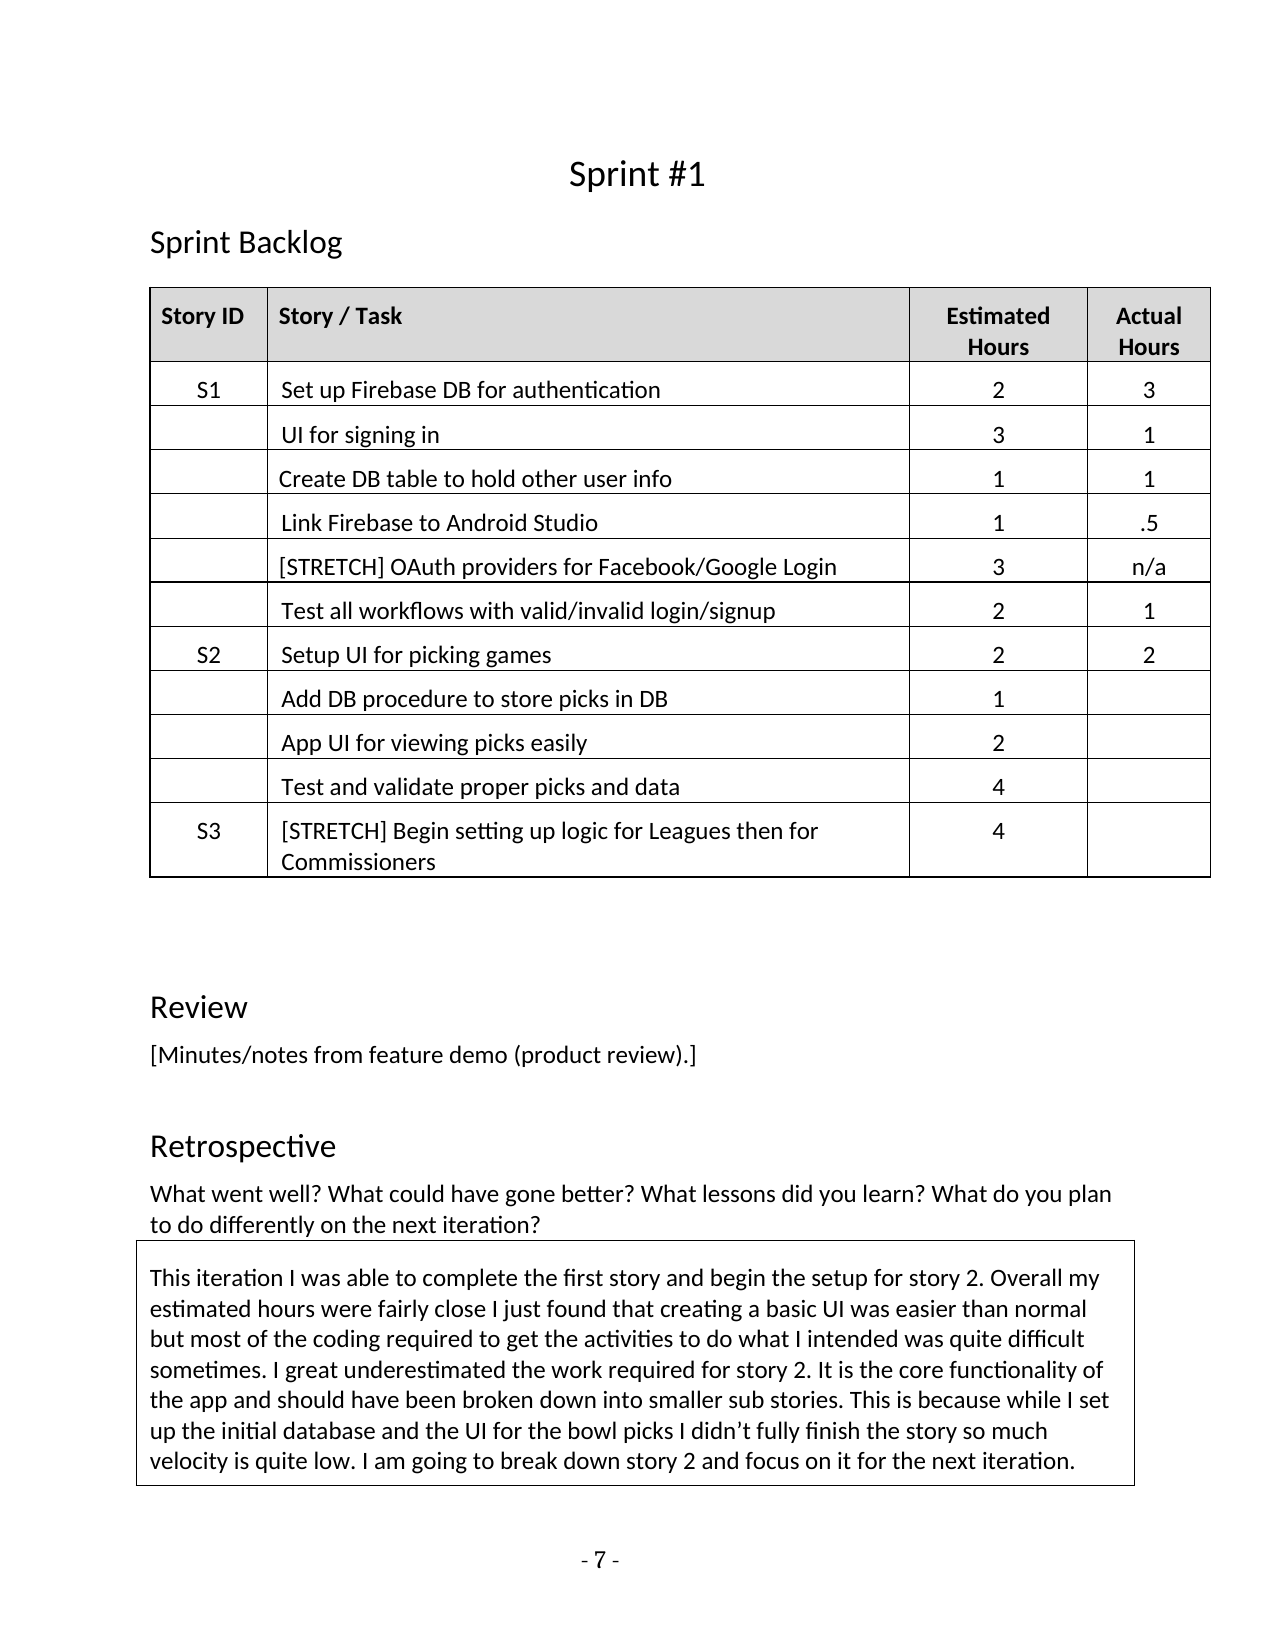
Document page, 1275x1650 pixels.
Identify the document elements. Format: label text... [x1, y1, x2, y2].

table_cell 2 [910, 583, 1087, 626]
table_cell 1 [910, 450, 1087, 493]
table_header Estimated Hours [910, 288, 1087, 361]
table_cell 4 [910, 759, 1087, 802]
text Sprint Backlog [150, 221, 1125, 262]
table_cell 2 [910, 715, 1087, 758]
table_cell 1 [1088, 583, 1210, 626]
table_cell [1088, 803, 1210, 876]
table_cell S1 [151, 362, 267, 405]
table_header Story / Task [268, 288, 909, 361]
table_header This iteration I was able to complete the first story and begin the setup for story 2. Overall my estimated hours were fairly close I just found that creating a basic UI was easier than normal but most of the coding required to get the activities to do what I intended was quite difficult sometimes. I great underestimated the work required for story 2. It is the core functionality of the app and should have been broken down into smaller sub stories. This is because while I set up the initial database and the UI for the bowl picks I didn’t fully finish the story so much velocity is quite low. I am going to break down story 2 and focus on it for the next iteration. [137, 1241, 1134, 1485]
table_cell [151, 715, 267, 758]
table_cell 1 [910, 671, 1087, 714]
table_cell Link Firebase to Android Studio [268, 494, 909, 537]
table_cell S2 [151, 627, 267, 669]
table_cell 3 [1088, 362, 1210, 405]
table_cell 1 [1088, 406, 1210, 449]
table_cell .5 [1088, 494, 1210, 537]
table_cell [1088, 671, 1210, 714]
table_header Actual Hours [1088, 288, 1210, 361]
table_cell Setup UI for picking games [268, 627, 909, 669]
table_cell n/a [1088, 539, 1210, 581]
table_cell 3 [910, 406, 1087, 449]
table_cell 3 [910, 539, 1087, 581]
table_header Story ID [151, 288, 267, 361]
table_cell Test all workflows with valid/invalid login/signup [268, 583, 909, 626]
table_cell [151, 406, 267, 449]
table_cell Test and validate proper picks and data [268, 759, 909, 802]
table_cell 4 [910, 803, 1087, 876]
table_cell 1 [1088, 450, 1210, 493]
table_cell [STRETCH] OAuth providers for Facebook/Google Login [268, 539, 909, 581]
table_cell 2 [910, 362, 1087, 405]
table_cell [1088, 759, 1210, 802]
table_cell Add DB procedure to store picks in DB [268, 671, 909, 714]
table_cell 2 [1088, 627, 1210, 669]
table_cell [1088, 715, 1210, 758]
table_cell [151, 583, 267, 626]
table_cell [151, 450, 267, 493]
table_cell 1 [910, 494, 1087, 537]
table_cell 2 [910, 627, 1087, 669]
table_cell Set up Firebase DB for authentication [268, 362, 909, 405]
table_cell S3 [151, 803, 267, 876]
table_cell [151, 759, 267, 802]
table_cell [151, 539, 267, 581]
subtitle Review [150, 986, 1125, 1027]
subtitle Retrospective [150, 1125, 1125, 1166]
table_cell [151, 494, 267, 537]
table_cell [STRETCH] Begin setting up logic for Leagues then for Commissioners [268, 803, 909, 876]
table_cell UI for signing in [268, 406, 909, 449]
table_cell Create DB table to hold other user info [268, 450, 909, 493]
subtitle Sprint #1 [150, 150, 1125, 196]
table_cell [151, 671, 267, 714]
text [Minutes/notes from feature demo (product review).] [150, 1039, 1125, 1070]
text What went well? What could have gone better? What lessons did you learn? What do you plan to do differently on the next iteration? [150, 1179, 1125, 1240]
table_cell App UI for viewing picks easily [268, 715, 909, 758]
